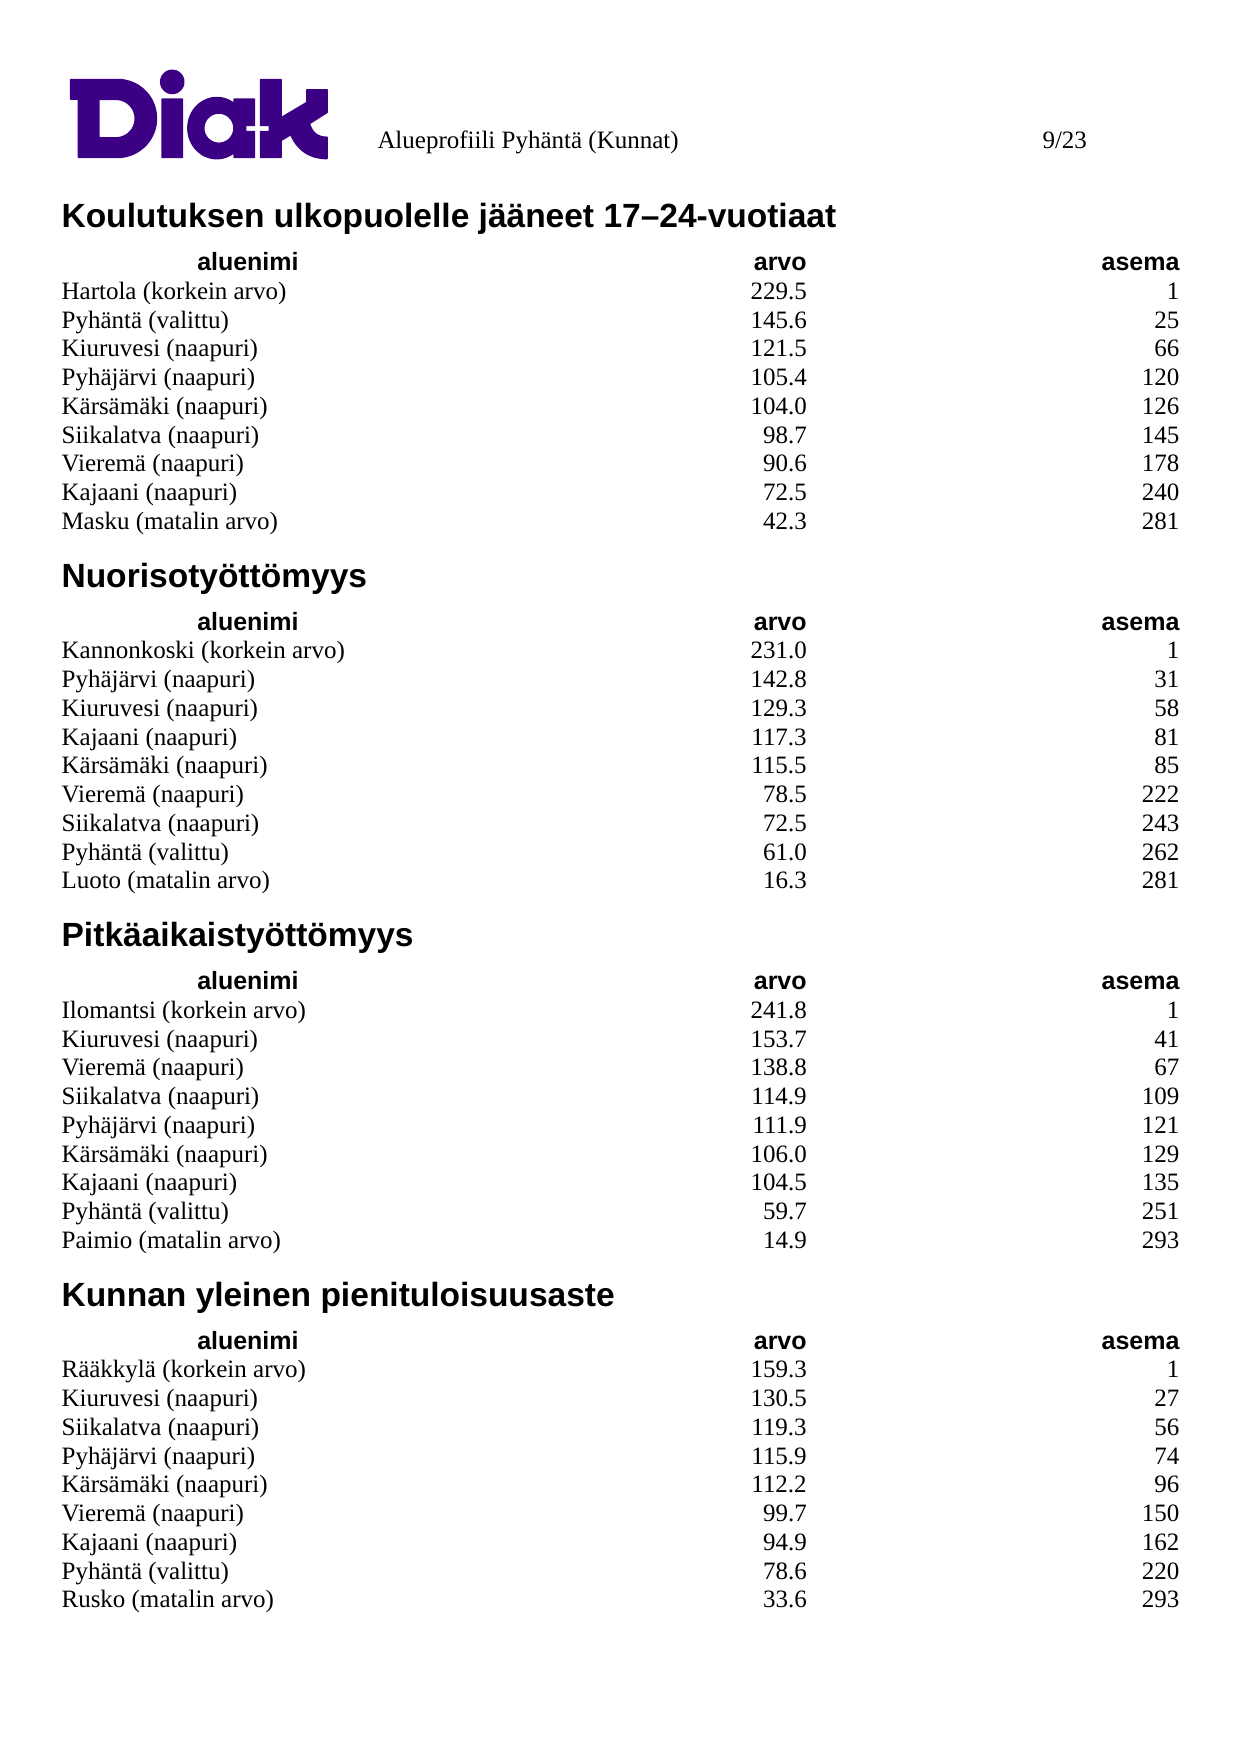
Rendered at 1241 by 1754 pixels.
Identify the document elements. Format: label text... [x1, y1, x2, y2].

table_cell Hartola (korkein arvo) [61, 276, 434, 305]
table_cell 153.7 [434, 1024, 806, 1052]
table_cell 42.3 [434, 506, 806, 535]
table_cell 74 [806, 1441, 1179, 1469]
table_cell 105.4 [434, 362, 806, 391]
table_cell 178 [806, 449, 1179, 477]
table_cell Kannonkoski (korkein arvo) [61, 636, 434, 664]
table_cell 135 [806, 1168, 1179, 1196]
table_cell 1 [806, 636, 1179, 664]
table_cell 111.9 [434, 1110, 806, 1139]
table_cell 281 [806, 506, 1179, 535]
table_cell 293 [806, 1225, 1179, 1254]
table_cell 121.5 [434, 334, 806, 362]
table_cell 115.5 [434, 751, 806, 779]
table_cell Kiuruvesi (naapuri) [61, 1383, 434, 1412]
table_cell 104.0 [434, 391, 806, 420]
subtitle Nuorisotyöttömyys [61, 556, 1179, 594]
table_cell 114.9 [434, 1081, 806, 1110]
table_cell 162 [806, 1527, 1179, 1556]
table_header arvo [434, 247, 806, 276]
table_cell 231.0 [434, 636, 806, 664]
table_cell Kiuruvesi (naapuri) [61, 693, 434, 722]
table_cell Kärsämäki (naapuri) [61, 751, 434, 779]
table_cell 59.7 [434, 1196, 806, 1225]
table_cell Rusko (matalin arvo) [61, 1585, 434, 1613]
table_cell Kajaani (naapuri) [61, 1168, 434, 1196]
table_cell 90.6 [434, 449, 806, 477]
table_cell 150 [806, 1498, 1179, 1527]
table_cell Kärsämäki (naapuri) [61, 1139, 434, 1167]
table_cell Vieremä (naapuri) [61, 1498, 434, 1527]
table_cell 33.6 [434, 1585, 806, 1613]
table_cell 104.5 [434, 1168, 806, 1196]
table_cell 1 [806, 276, 1179, 305]
table_cell 115.9 [434, 1441, 806, 1469]
table_cell 27 [806, 1383, 1179, 1412]
table_cell 281 [806, 866, 1179, 894]
table_cell 98.7 [434, 420, 806, 448]
table_cell Pyhäjärvi (naapuri) [61, 1441, 434, 1469]
table_header arvo [434, 1326, 806, 1354]
table_cell Ilomantsi (korkein arvo) [61, 995, 434, 1024]
table_cell Kärsämäki (naapuri) [61, 391, 434, 420]
table_cell 241.8 [434, 995, 806, 1024]
table_cell Pyhäjärvi (naapuri) [61, 664, 434, 693]
table_cell 129.3 [434, 693, 806, 722]
table_header asema [806, 966, 1179, 995]
table_cell Kiuruvesi (naapuri) [61, 334, 434, 362]
table_cell 293 [806, 1585, 1179, 1613]
table_cell 99.7 [434, 1498, 806, 1527]
table_cell 96 [806, 1470, 1179, 1498]
table_cell Pyhäjärvi (naapuri) [61, 1110, 434, 1139]
table_cell 222 [806, 779, 1179, 808]
table_cell 58 [806, 693, 1179, 722]
table_cell 72.5 [434, 477, 806, 506]
table_cell Kajaani (naapuri) [61, 477, 434, 506]
table_cell Paimio (matalin arvo) [61, 1225, 434, 1254]
table_cell Siikalatva (naapuri) [61, 1081, 434, 1110]
table_cell 120 [806, 362, 1179, 391]
table_cell Rääkkylä (korkein arvo) [61, 1355, 434, 1383]
table_cell Pyhäntä (valittu) [61, 1196, 434, 1225]
table_cell 243 [806, 808, 1179, 837]
table_cell 112.2 [434, 1470, 806, 1498]
table_cell 145.6 [434, 305, 806, 333]
table_cell Kiuruvesi (naapuri) [61, 1024, 434, 1052]
table_cell 262 [806, 837, 1179, 866]
table_header aluenimi [61, 1326, 434, 1354]
table_cell 220 [806, 1556, 1179, 1584]
table_cell 1 [806, 995, 1179, 1024]
table_cell 67 [806, 1053, 1179, 1081]
table_cell Vieremä (naapuri) [61, 449, 434, 477]
table_cell 61.0 [434, 837, 806, 866]
subtitle Koulutuksen ulkopuolelle jääneet 17–24-vuotiaat [61, 196, 1179, 235]
subtitle Pitkäaikaistyöttömyys [61, 915, 1179, 954]
table_cell 41 [806, 1024, 1179, 1052]
table_cell 240 [806, 477, 1179, 506]
table_cell 130.5 [434, 1383, 806, 1412]
table_cell Pyhäjärvi (naapuri) [61, 362, 434, 391]
table_cell Siikalatva (naapuri) [61, 1412, 434, 1441]
table_cell 85 [806, 751, 1179, 779]
table_cell 129 [806, 1139, 1179, 1167]
table_header asema [806, 607, 1179, 636]
table_cell 66 [806, 334, 1179, 362]
table_cell 78.5 [434, 779, 806, 808]
table_cell 81 [806, 722, 1179, 751]
table_header aluenimi [61, 247, 434, 276]
table_cell 25 [806, 305, 1179, 333]
table_cell Vieremä (naapuri) [61, 779, 434, 808]
table_cell Kajaani (naapuri) [61, 722, 434, 751]
table_cell 117.3 [434, 722, 806, 751]
table_cell Vieremä (naapuri) [61, 1053, 434, 1081]
table_header arvo [434, 607, 806, 636]
table_cell 31 [806, 664, 1179, 693]
table_cell 56 [806, 1412, 1179, 1441]
table_cell 109 [806, 1081, 1179, 1110]
table_header aluenimi [61, 966, 434, 995]
table_cell 106.0 [434, 1139, 806, 1167]
table_cell 142.8 [434, 664, 806, 693]
table_cell Masku (matalin arvo) [61, 506, 434, 535]
table_cell 119.3 [434, 1412, 806, 1441]
table_cell Siikalatva (naapuri) [61, 808, 434, 837]
table_header asema [806, 247, 1179, 276]
table_cell Luoto (matalin arvo) [61, 866, 434, 894]
table_cell 72.5 [434, 808, 806, 837]
table_cell 251 [806, 1196, 1179, 1225]
table_cell Pyhäntä (valittu) [61, 305, 434, 333]
table_cell 1 [806, 1355, 1179, 1383]
table_cell Pyhäntä (valittu) [61, 1556, 434, 1584]
table_header arvo [434, 966, 806, 995]
table_header asema [806, 1326, 1179, 1354]
table_cell 145 [806, 420, 1179, 448]
table_cell Kajaani (naapuri) [61, 1527, 434, 1556]
table_cell 121 [806, 1110, 1179, 1139]
table_cell 16.3 [434, 866, 806, 894]
table_cell 229.5 [434, 276, 806, 305]
table_cell Kärsämäki (naapuri) [61, 1470, 434, 1498]
table_header aluenimi [61, 607, 434, 636]
table_cell Siikalatva (naapuri) [61, 420, 434, 448]
subtitle Kunnan yleinen pienituloisuusaste [61, 1274, 1179, 1313]
table_cell 94.9 [434, 1527, 806, 1556]
table_cell 138.8 [434, 1053, 806, 1081]
table_cell 14.9 [434, 1225, 806, 1254]
table_cell 126 [806, 391, 1179, 420]
table_cell Pyhäntä (valittu) [61, 837, 434, 866]
table_cell 78.6 [434, 1556, 806, 1584]
table_cell 159.3 [434, 1355, 806, 1383]
